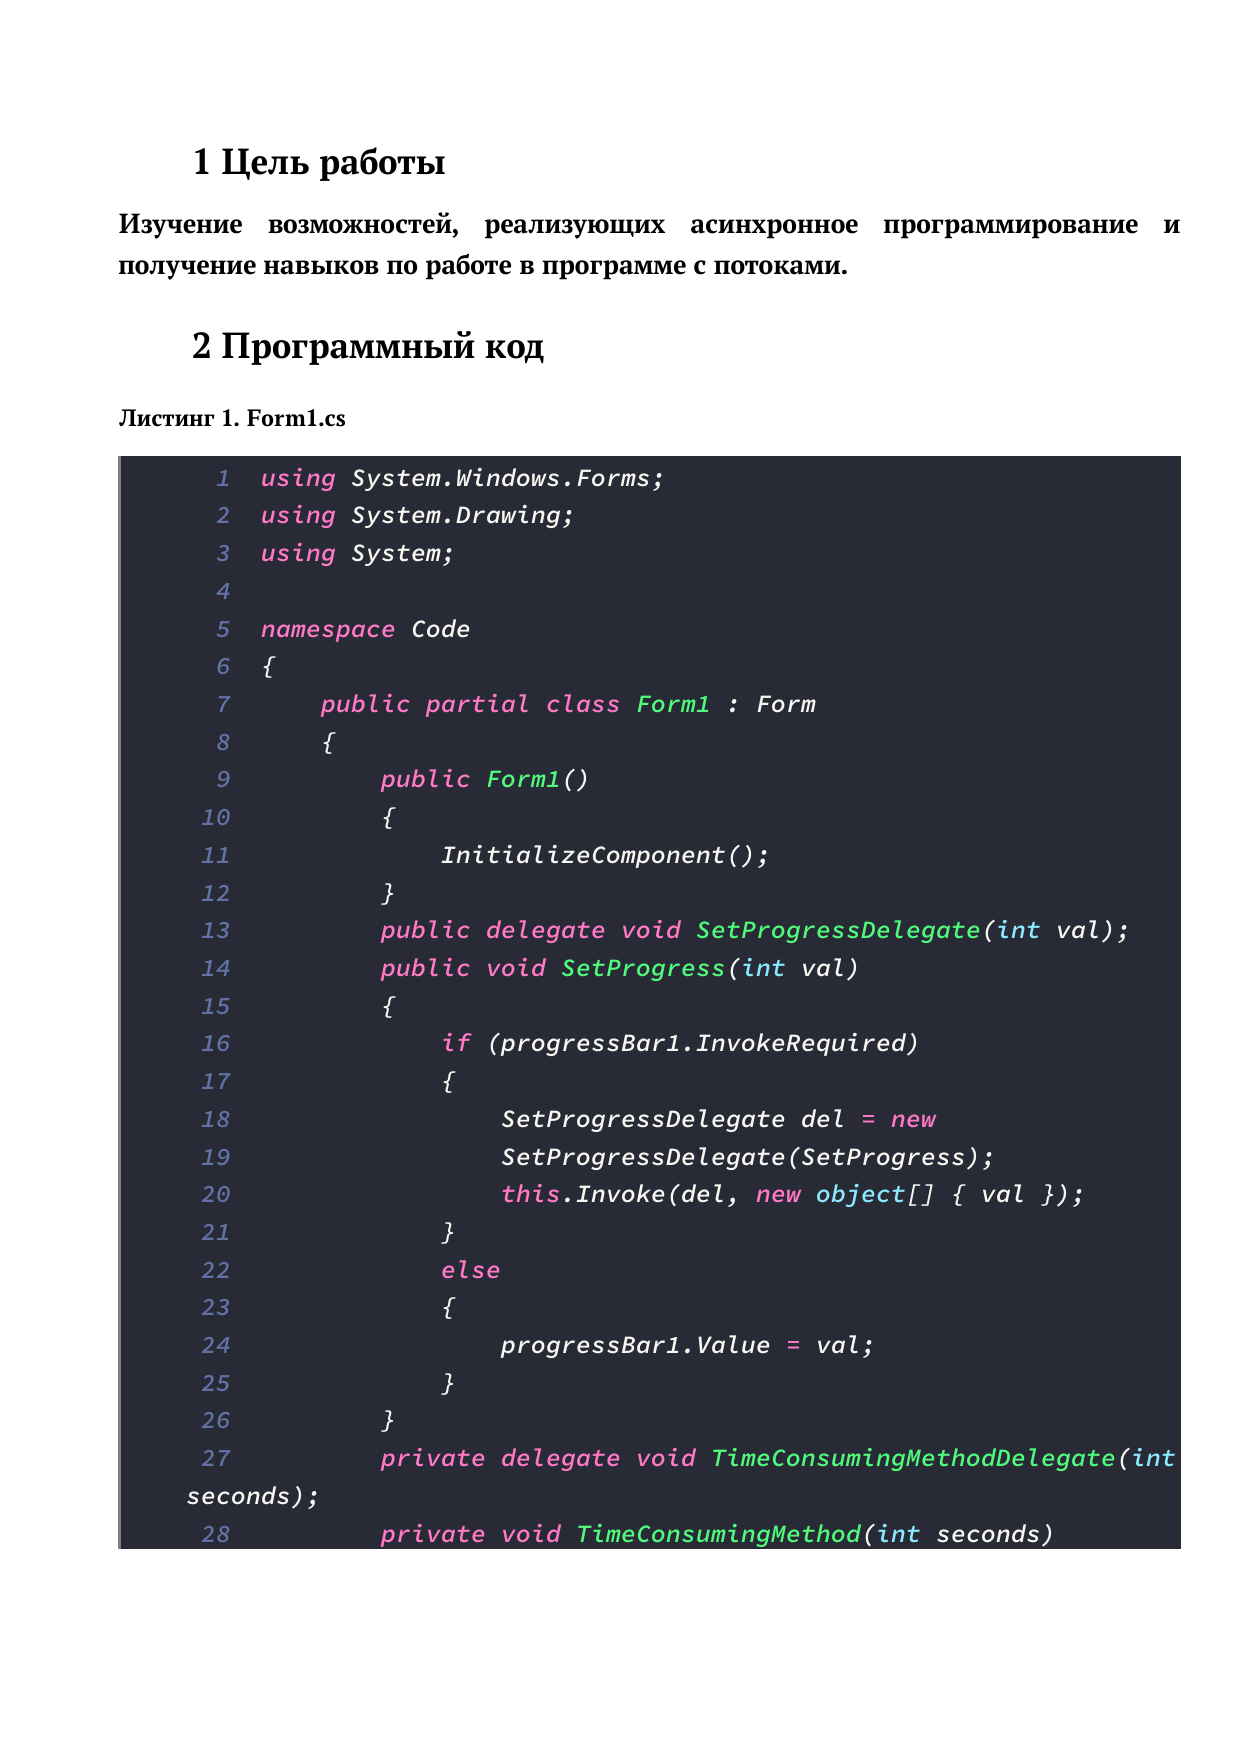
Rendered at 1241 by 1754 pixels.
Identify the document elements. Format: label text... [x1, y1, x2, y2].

text 9 public Form1() [121, 757, 1181, 795]
subtitle 2 Программный код [192, 322, 1181, 367]
text 18 SetProgressDelegate del = new [121, 1097, 1181, 1134]
text 8 { [121, 720, 1181, 757]
text 27 private delegate void TimeConsumingMethodDelegate(int seconds); [121, 1436, 1181, 1511]
text 10 { [121, 795, 1181, 832]
text 19 SetProgressDelegate(SetProgress); [121, 1134, 1181, 1172]
text 1 using System.Windows.Forms; [121, 456, 1181, 493]
text 28 private void TimeConsumingMethod(int seconds) [121, 1512, 1181, 1549]
text 24 progressBar1.Value = val; [121, 1323, 1181, 1360]
text 12 } [121, 871, 1181, 908]
text 4 [121, 569, 1181, 606]
text 3 using System; [121, 531, 1181, 568]
text 5 namespace Code [121, 607, 1181, 644]
text 11 InitializeComponent(); [121, 833, 1181, 870]
text 14 public void SetProgress(int val) [121, 946, 1181, 983]
text 26 } [121, 1398, 1181, 1436]
subtitle 1 Цель работы [192, 139, 1181, 183]
text Изучение возможностей, реализующих асинхронное программирование и получение навыков по работе в программе с потоками. [118, 207, 1181, 280]
text 20 this.Invoke(del, new object[] { val }); [121, 1172, 1181, 1209]
text 13 public delegate void SetProgressDelegate(int val); [121, 908, 1181, 946]
text Листинг 1. Form1.cs [118, 403, 1181, 431]
text 15 { [121, 984, 1181, 1021]
text 17 { [121, 1059, 1181, 1096]
text 16 if (progressBar1.InvokeRequired) [121, 1021, 1181, 1059]
text 2 using System.Drawing; [121, 493, 1181, 531]
text 7 public partial class Form1 : Form [121, 682, 1181, 719]
text 21 } [121, 1210, 1181, 1247]
text 22 else [121, 1248, 1181, 1285]
text 6 { [121, 644, 1181, 682]
text 25 } [121, 1361, 1181, 1398]
text 23 { [121, 1285, 1181, 1323]
